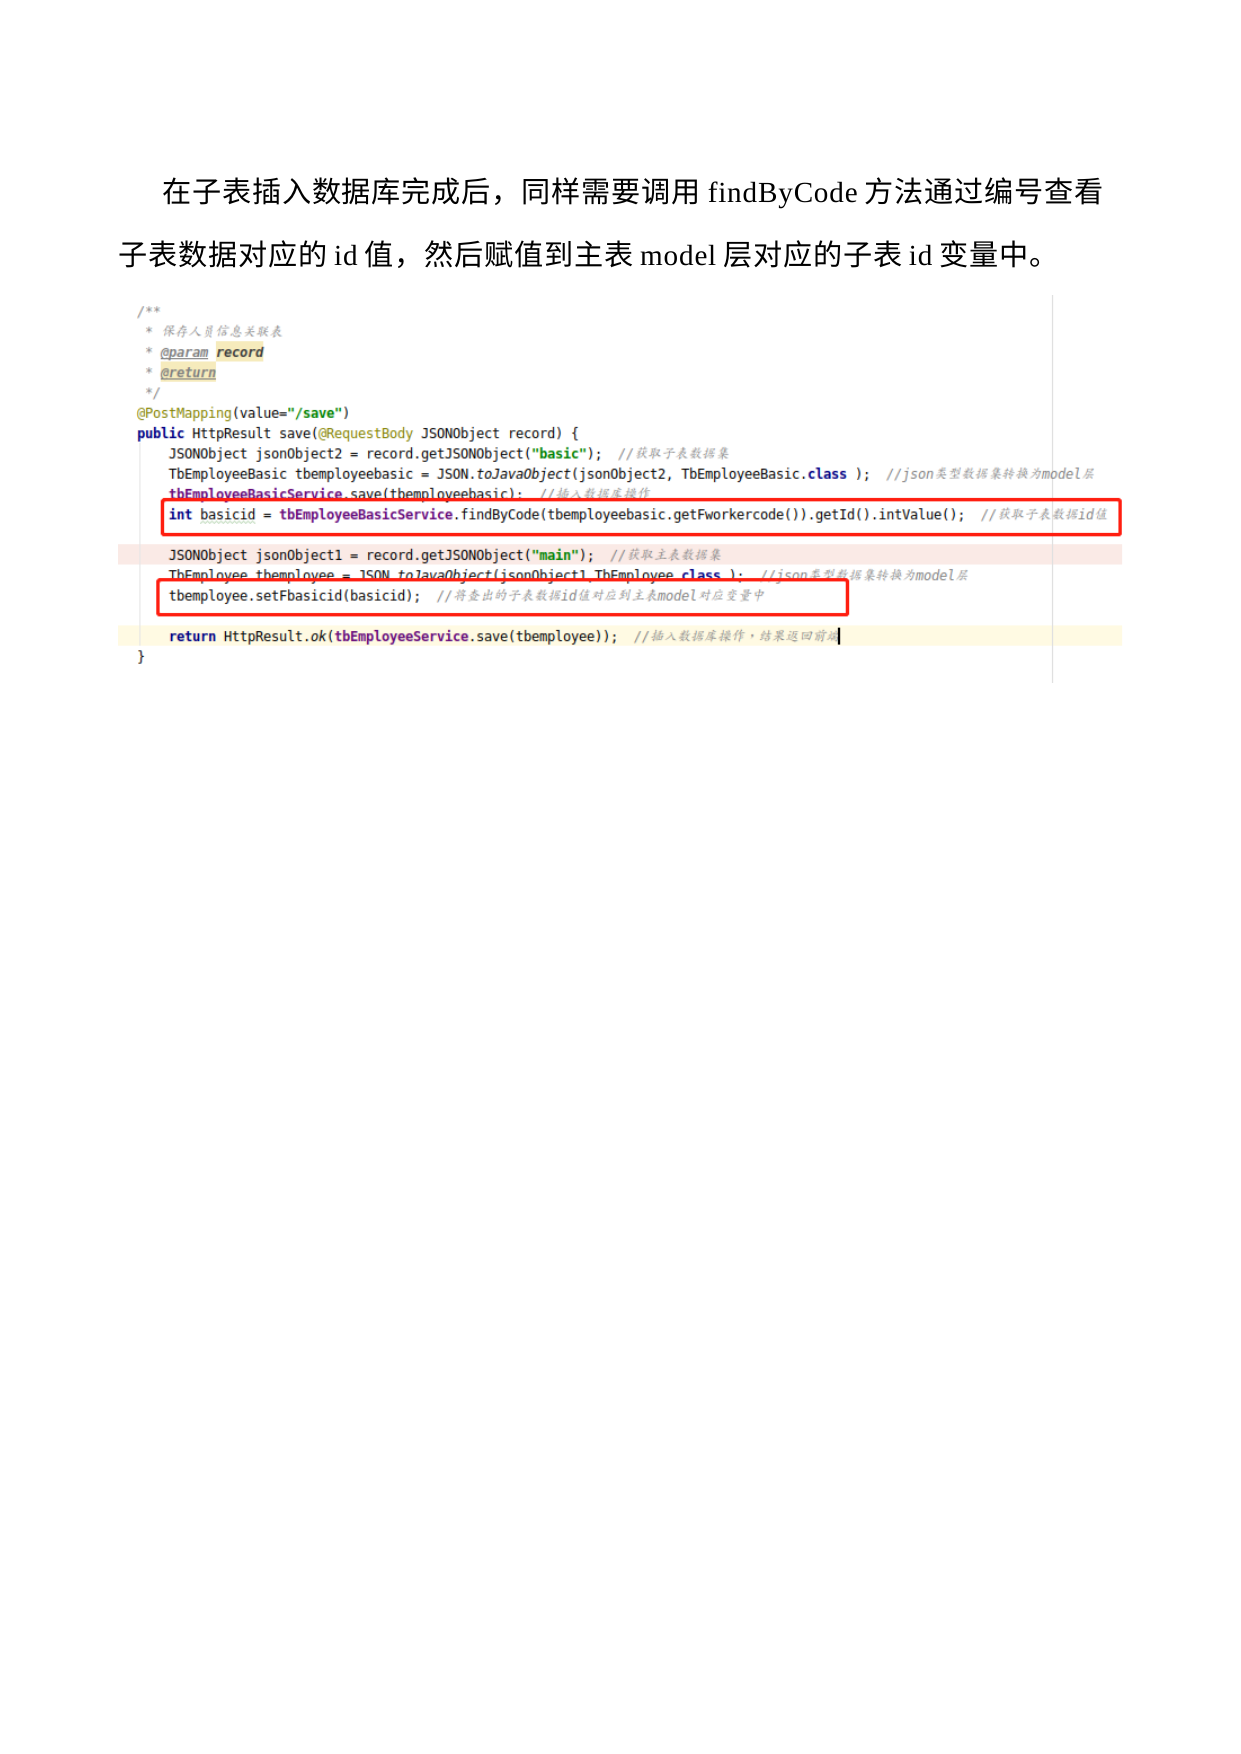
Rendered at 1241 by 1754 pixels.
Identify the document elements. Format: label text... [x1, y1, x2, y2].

text 在子表插入数据库完成后，同样需要调用findByCode方法通过编号查看子表数据对应的id值，然后赋值到主表model层对应的子表id变量中。 [118, 168, 1122, 274]
picture [118, 295, 1123, 683]
